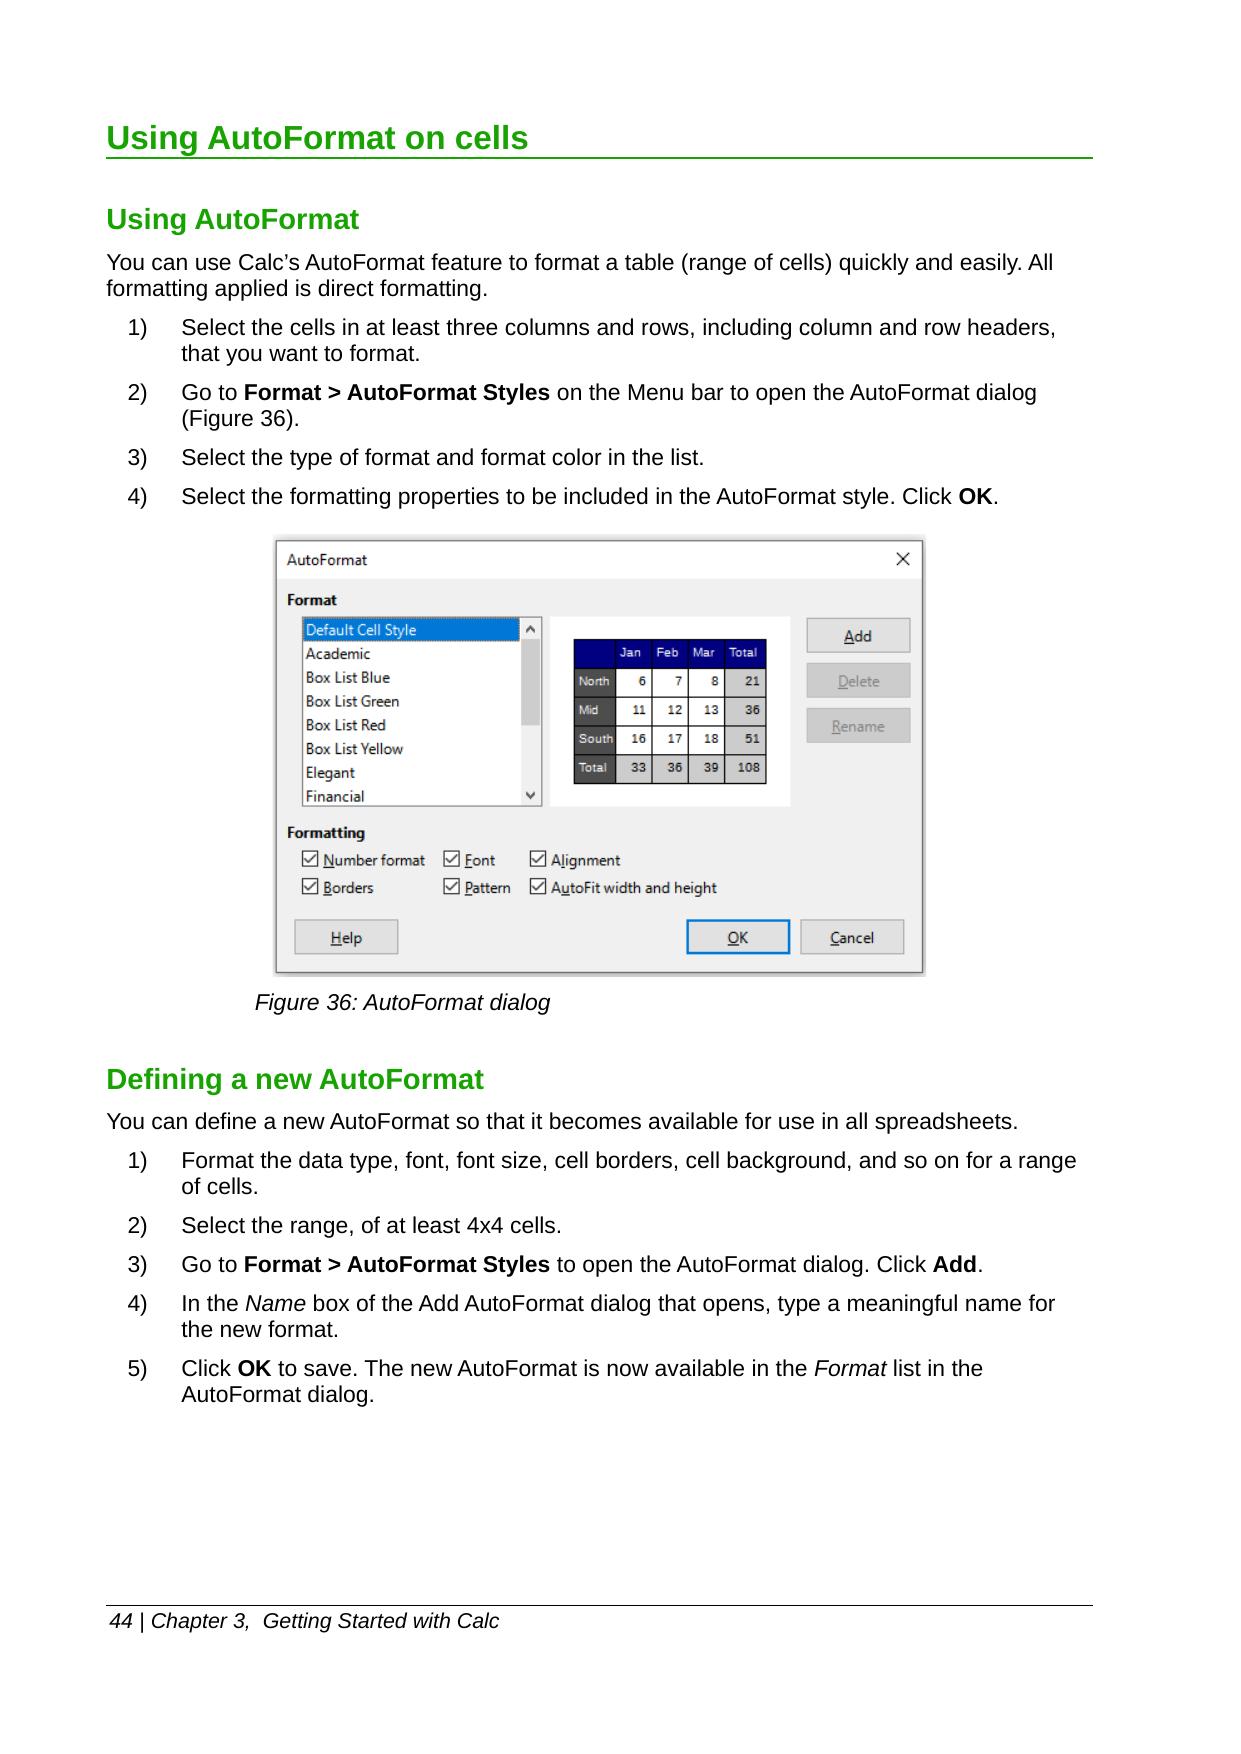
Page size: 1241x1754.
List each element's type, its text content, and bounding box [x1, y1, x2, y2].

picture [272, 534, 927, 977]
list Select the type of format and format color in the list. [148, 444, 1093, 470]
subtitle Using AutoFormat on cells [106, 118, 1093, 157]
list Go to Format > AutoFormat Styles to open the AutoFormat dialog. Click Add. [148, 1251, 1093, 1277]
list You can use Calc’s AutoFormat feature to format a table (range of cells) quickly and easily. All formatting applied is direct formatting. [106, 248, 1093, 301]
list Click OK to save. The new AutoFormat is now available in the Format list in the AutoFormat dialog. [148, 1355, 1093, 1407]
subtitle Defining a new AutoFormat [106, 1062, 1093, 1095]
list Go to Format > AutoFormat Styles on the Menu bar to open the AutoFormat dialog (Figure 36). [148, 379, 1093, 432]
list Select the range, of at least 4x4 cells. [148, 1212, 1093, 1238]
subtitle Using AutoFormat [106, 202, 1093, 236]
list Select the cells in at least three columns and rows, including column and row headers, that you want to format. [148, 314, 1093, 366]
list In the Name box of the Add AutoFormat dialog that opens, type a meaningful name for the new format. [148, 1289, 1093, 1342]
text Figure 36: AutoFormat dialog [254, 989, 944, 1015]
list You can define a new AutoFormat so that it becomes available for use in all spreadsheets. [106, 1108, 1093, 1134]
list Select the formatting properties to be included in the AutoFormat style. Click OK. [148, 483, 1093, 509]
list Format the data type, font, font size, cell borders, cell background, and so on for a range of cells. [148, 1147, 1093, 1199]
